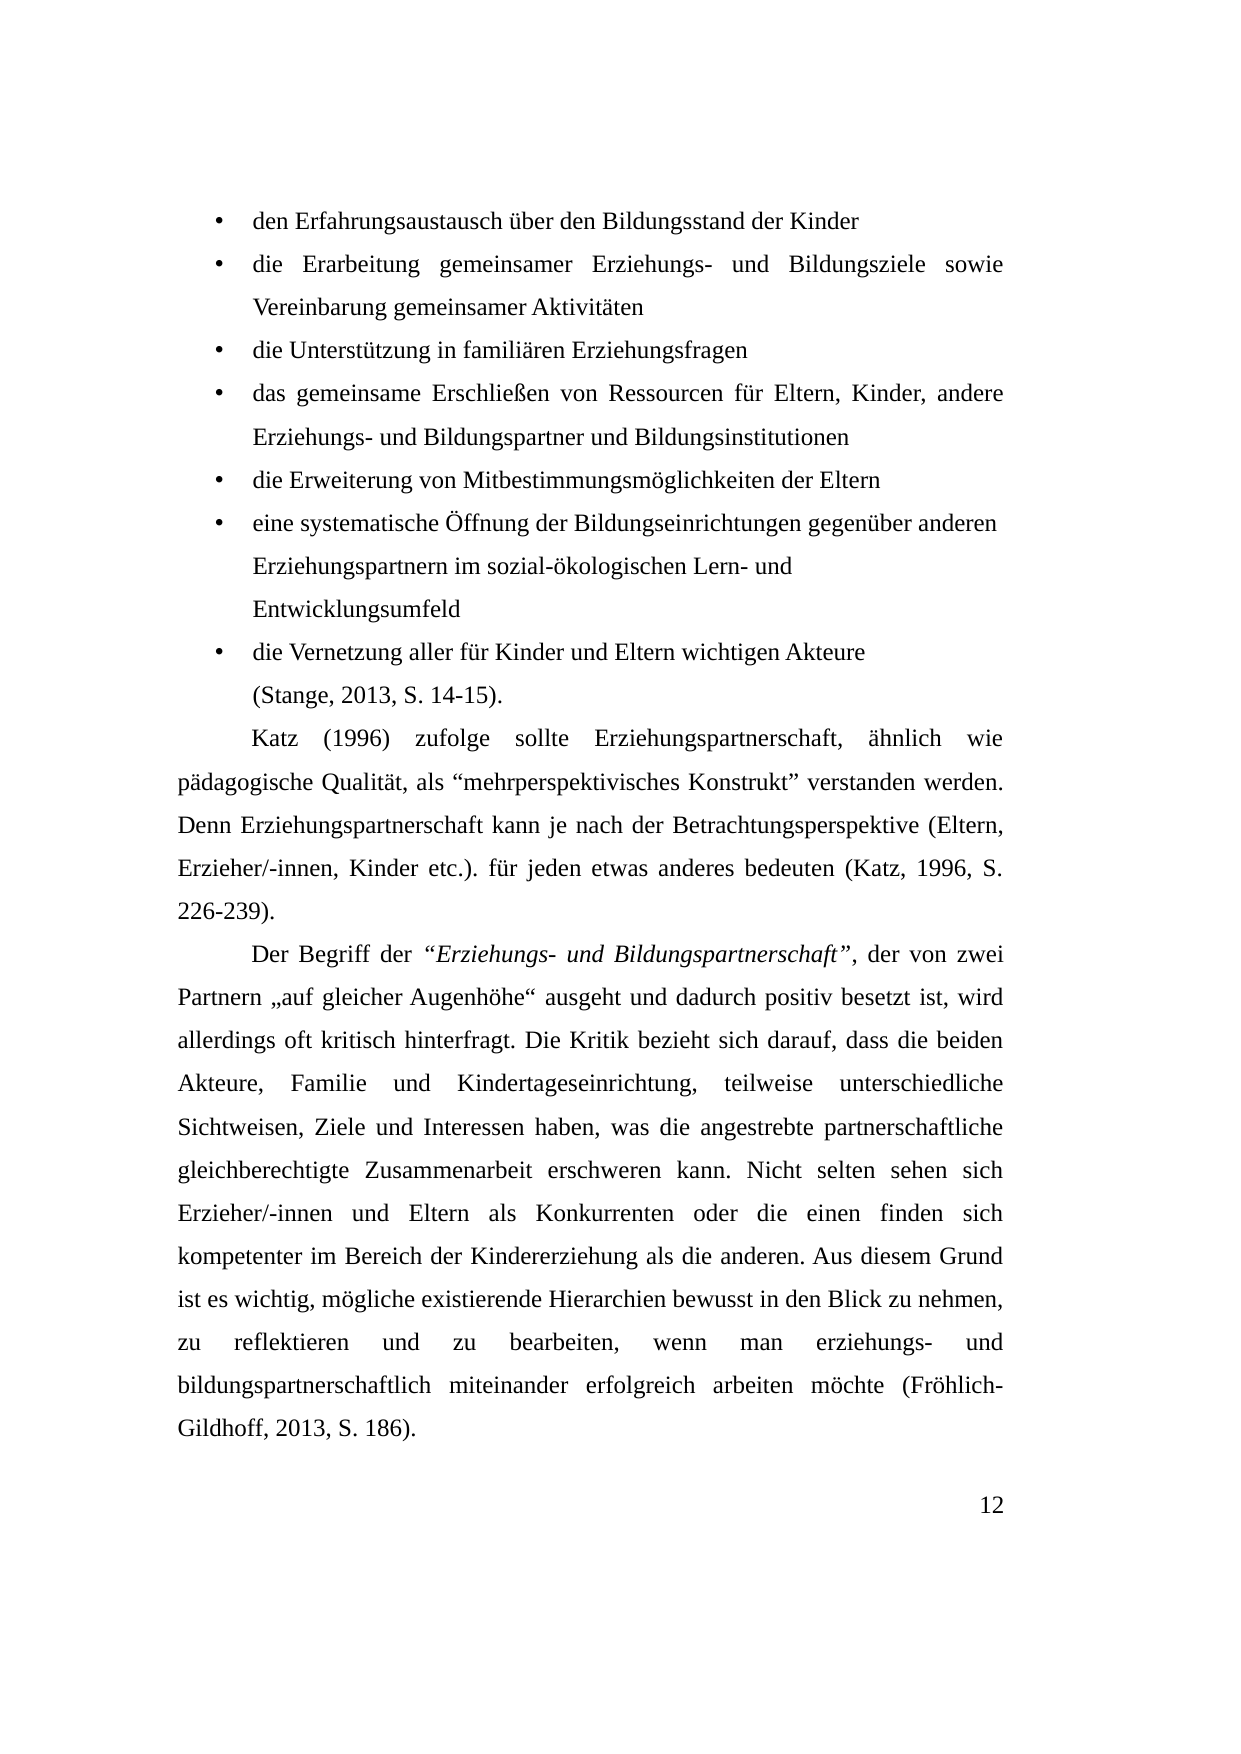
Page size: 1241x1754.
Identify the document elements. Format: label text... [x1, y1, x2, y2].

list die Unterstützung in familiären Erziehungsfragen [215, 335, 1004, 364]
list die Vernetzung aller für Kinder und Eltern wichtigen Akteure [215, 637, 1004, 666]
list die Erarbeitung gemeinsamer Erziehungs- und Bildungsziele sowie Vereinbarung gemeinsamer Aktivitäten [215, 249, 1004, 321]
list eine systematische Öffnung der Bildungseinrichtungen gegenüber anderen Erziehungspartnern im sozial-ökologischen Lern- und Entwicklungsumfeld [215, 508, 1004, 623]
list den Erfahrungsaustausch über den Bildungsstand der Kinder [215, 206, 1004, 235]
text Der Begriff der “Erziehungs- und Bildungspartnerschaft”, der von zwei Partnern „auf gleicher Augenhöhe“ ausgeht und dadurch positiv besetzt ist, wird allerdings oft kritisch hinterfragt. Die Kritik bezieht sich darauf, dass die beiden Akteure, Familie und Kindertageseinrichtung, teilweise unterschiedliche Sichtweisen, Ziele und Interessen haben, was die angestrebte partnerschaftliche gleichberechtigte Zusammenarbeit erschweren kann. Nicht selten sehen sich Erzieher/-innen und Eltern als Konkurrenten oder die einen finden sich kompetenter im Bereich der Kindererziehung als die anderen. Aus diesem Grund ist es wichtig, mögliche existierende Hierarchien bewusst in den Blick zu nehmen, zu reflektieren und zu bearbeiten, wenn man erziehungs- und bildungspartnerschaftlich miteinander erfolgreich arbeiten möchte (Fröhlich-Gildhoff, 2013, S. 186). [177, 939, 1004, 1442]
list das gemeinsame Erschließen von Ressourcen für Eltern, Kinder, andere Erziehungs- und Bildungspartner und Bildungsinstitutionen [215, 378, 1004, 450]
text (Stange, 2013, S. 14-15). [252, 680, 1004, 709]
text Katz (1996) zufolge sollte Erziehungspartnerschaft, ähnlich wie pädagogische Qualität, als “mehrperspektivisches Konstrukt” verstanden werden. Denn Erziehungspartnerschaft kann je nach der Betrachtungsperspektive (Eltern, Erzieher/-innen, Kinder etc.). für jeden etwas anderes bedeuten (Katz, 1996, S. 226-239). [177, 723, 1004, 925]
list die Erweiterung von Mitbestimmungsmöglichkeiten der Eltern [215, 465, 1004, 493]
